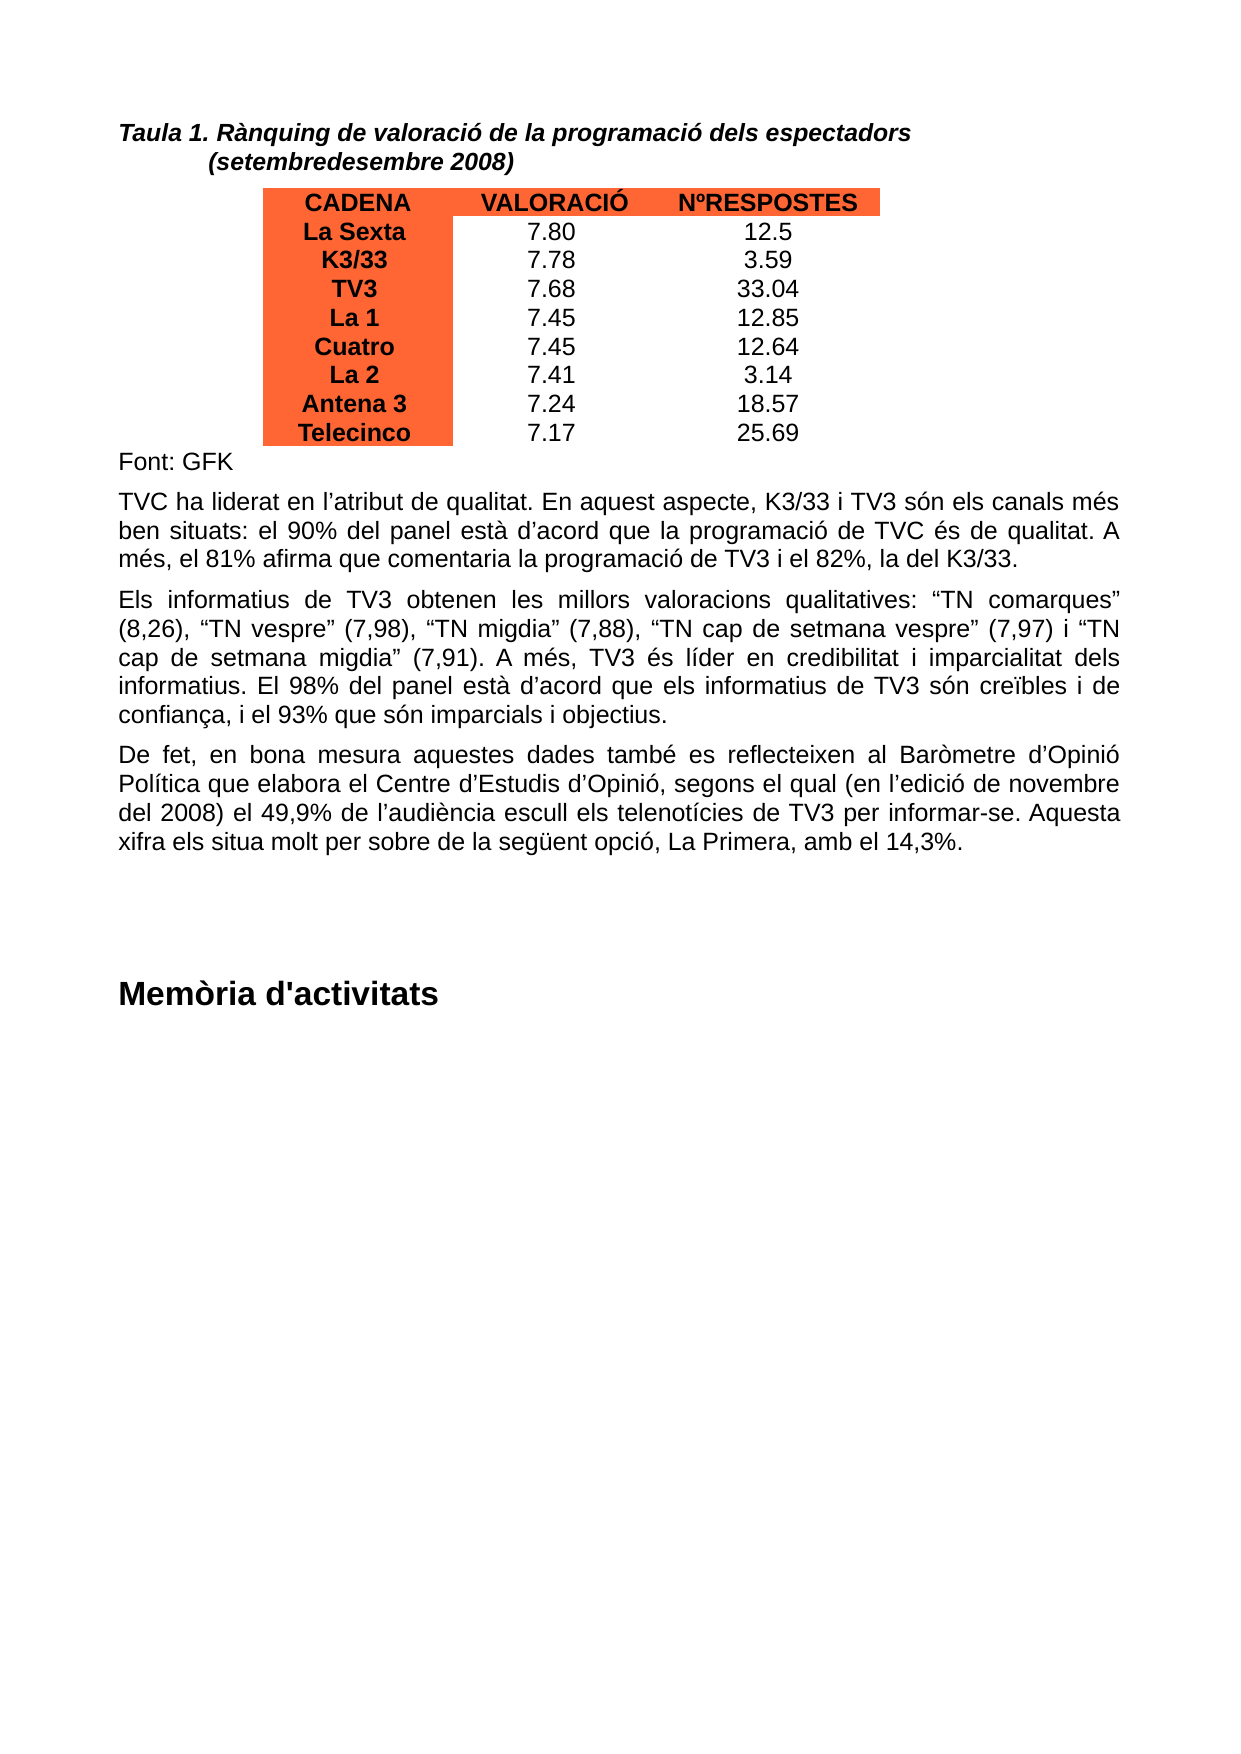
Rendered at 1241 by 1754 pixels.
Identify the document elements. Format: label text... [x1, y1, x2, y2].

table_cell Cuatro [263, 331, 453, 360]
table_cell 7.80 [453, 216, 656, 245]
table_cell K3/33 [263, 245, 453, 274]
table_cell 7.45 [453, 303, 656, 331]
text Els informatius de TV3 obtenen les millors valoracions qualitatives: “TN comarques” (8,26), “TN vespre” (7,98), “TN migdia” (7,88), “TN cap de setmana vespre” (7,97) i “TN cap de setmana migdia” (7,91). A més, TV3 és líder en credibilitat i imparcialitat dels informatius. El 98% del panel està d’acord que els informatius de TV3 són creïbles i de confiança, i el 93% que són imparcials i objectius. [118, 585, 1122, 729]
table_cell 3,59 [656, 245, 880, 274]
table_cell 12,5 [656, 216, 880, 245]
text Font: GFK [118, 446, 1122, 475]
table_cell Telecinco [263, 418, 453, 446]
table_cell 7.24 [453, 389, 656, 418]
text De fet, en bona mesura aquestes dades també es reflecteixen al Baròmetre d’Opinió Política que elabora el Centre d’Estudis d’Opinió, segons el qual (en l’edició de novembre del 2008) el 49,9% de l’audiència escull els telenotícies de TV3 per informar-se. Aquesta xifra els situa molt per sobre de la següent opció, La Primera, amb el 14,3%. [118, 741, 1122, 856]
table_cell 7.78 [453, 245, 656, 274]
table_cell 7.68 [453, 274, 656, 303]
table_header NºRESPOSTES [656, 188, 880, 216]
table_cell La Sexta [263, 216, 453, 245]
table_cell 12,85 [656, 303, 880, 331]
subtitle Taula 1. Rànquing de valoració de la programació dels espectadors (setembredesembre 2008) [118, 118, 1122, 175]
table_cell 7.45 [453, 331, 656, 360]
table_cell La 1 [263, 303, 453, 331]
table_cell TV3 [263, 274, 453, 303]
table_cell 25,69 [656, 418, 880, 446]
subtitle Memòria d'activitats [118, 973, 1122, 1012]
table_cell La 2 [263, 360, 453, 389]
table_cell 33,04 [656, 274, 880, 303]
text TVC ha liderat en l’atribut de qualitat. En aquest aspecte, K3/33 i TV3 són els canals més ben situats: el 90% del panel està d’acord que la programació de TVC és de qualitat. A més, el 81% afirma que comentaria la programació de TV3 i el 82%, la del K3/33. [118, 487, 1122, 573]
table_cell 18,57 [656, 389, 880, 418]
table_cell Antena 3 [263, 389, 453, 418]
table_cell 7.17 [453, 418, 656, 446]
table_header VALORACIÓ [453, 188, 656, 216]
table_cell 7.41 [453, 360, 656, 389]
table_header CADENA [263, 188, 453, 216]
table_cell 3,14 [656, 360, 880, 389]
table_cell 12,64 [656, 331, 880, 360]
